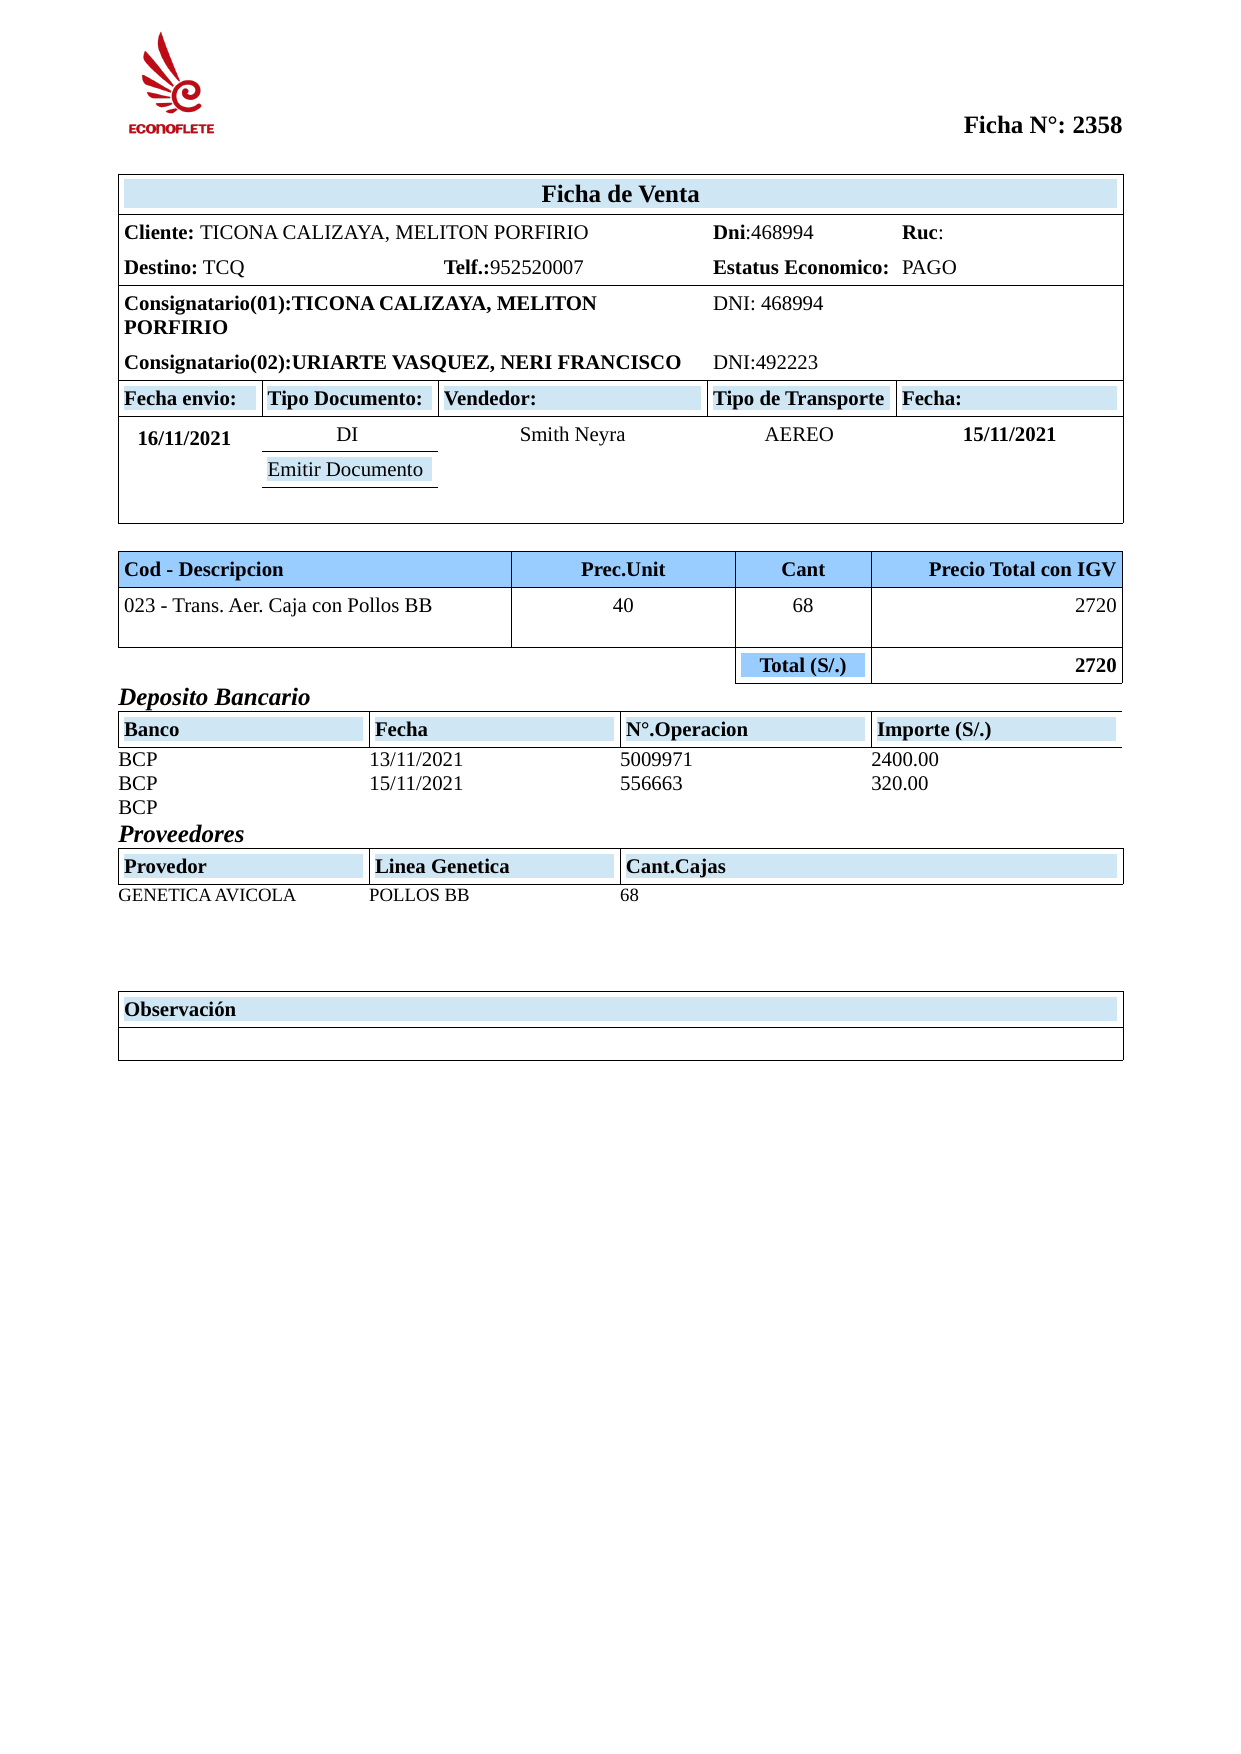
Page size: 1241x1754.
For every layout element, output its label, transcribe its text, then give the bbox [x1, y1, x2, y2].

table_cell Consignatario(02):URIARTE VASQUEZ, NERI FRANCISCO [119, 345, 707, 380]
text Proveedores [118, 819, 1122, 848]
table_cell [118, 970, 369, 991]
table_header Cant [736, 552, 871, 587]
table_cell Smith Neyra [438, 417, 707, 523]
table_cell [620, 795, 871, 819]
table_cell [118, 927, 369, 948]
table_cell [620, 927, 1123, 948]
table_cell 2720 [872, 588, 1122, 647]
table_cell BCP [118, 771, 369, 795]
table_cell GENETICA AVICOLA [118, 885, 369, 905]
table_cell AEREO [707, 417, 896, 523]
table_cell Ruc: [896, 215, 1123, 249]
table_header Provedor [119, 849, 369, 883]
table_cell DNI:492223 [707, 345, 1123, 380]
table_cell [119, 1028, 1123, 1060]
table_cell [511, 648, 735, 682]
table_cell PAGO [896, 249, 1123, 285]
table_cell 13/11/2021 [369, 748, 620, 771]
table_header Importe (S/.) [872, 712, 1122, 747]
table_cell 023 - Trans. Aer. Caja con Pollos BB [119, 588, 511, 647]
table_cell [369, 970, 620, 991]
table_cell Cliente: TICONA CALIZAYA, MELITON PORFIRIO [119, 215, 707, 249]
table_header Banco [119, 712, 369, 747]
table_cell 556663 [620, 771, 871, 795]
table_cell 320.00 [871, 771, 1122, 795]
picture [118, 31, 225, 134]
table_cell Vendedor: [439, 381, 707, 416]
table_cell DNI: 468994 [707, 286, 1123, 344]
table_cell [620, 948, 1123, 970]
table_cell [369, 948, 620, 970]
table_cell 2400.00 [871, 748, 1122, 771]
table_header Fecha [370, 712, 620, 747]
table_cell [118, 905, 369, 927]
table_cell 40 [512, 588, 735, 647]
table_header Prec.Unit [512, 552, 735, 587]
text Deposito Bancario [118, 682, 1122, 711]
table_cell Total (S/.) [736, 648, 871, 682]
table_cell Dni:468994 [707, 215, 896, 249]
table_cell [369, 905, 620, 927]
table_header N°.Operacion [621, 712, 871, 747]
table_header Linea Genetica [370, 849, 620, 883]
table_cell 2720 [872, 648, 1122, 682]
table_cell Fecha: [897, 381, 1123, 416]
table_header Cant.Cajas [621, 849, 1123, 883]
table_cell Destino: TCQ [119, 249, 438, 285]
table_cell POLLOS BB [369, 885, 620, 905]
table_header Precio Total con IGV [872, 552, 1122, 587]
table_header Observación [119, 992, 1123, 1027]
table_cell Tipo de Transporte [708, 381, 896, 416]
table_cell Tipo Documento: [263, 381, 438, 416]
table_cell [118, 948, 369, 970]
table_cell [620, 970, 1123, 991]
table_cell [369, 927, 620, 948]
table_cell 5009971 [620, 748, 871, 771]
table_cell [871, 795, 1122, 819]
table_cell Consignatario(01):TICONA CALIZAYA, MELITON PORFIRIO [119, 286, 707, 344]
table_cell [118, 648, 511, 682]
table_header Cod - Descripcion [119, 552, 511, 587]
table_cell 15/11/2021 [896, 417, 1123, 523]
table_cell Emitir Documento [262, 452, 438, 487]
table_cell [262, 488, 438, 523]
table_cell Fecha envio: [119, 381, 262, 416]
table_cell [620, 905, 1123, 927]
table_cell 68 [736, 588, 871, 647]
table_cell 68 [620, 885, 1123, 905]
table_cell 15/11/2021 [369, 771, 620, 795]
table_cell Telf.:952520007 [438, 249, 707, 285]
table_cell 16/11/2021 [119, 417, 262, 523]
table_cell DI [262, 417, 438, 451]
table_cell BCP [118, 748, 369, 771]
table_cell Estatus Economico: [707, 249, 896, 285]
table_cell BCP [118, 795, 369, 819]
table_header Ficha de Venta [119, 175, 1123, 214]
table_cell [369, 795, 620, 819]
